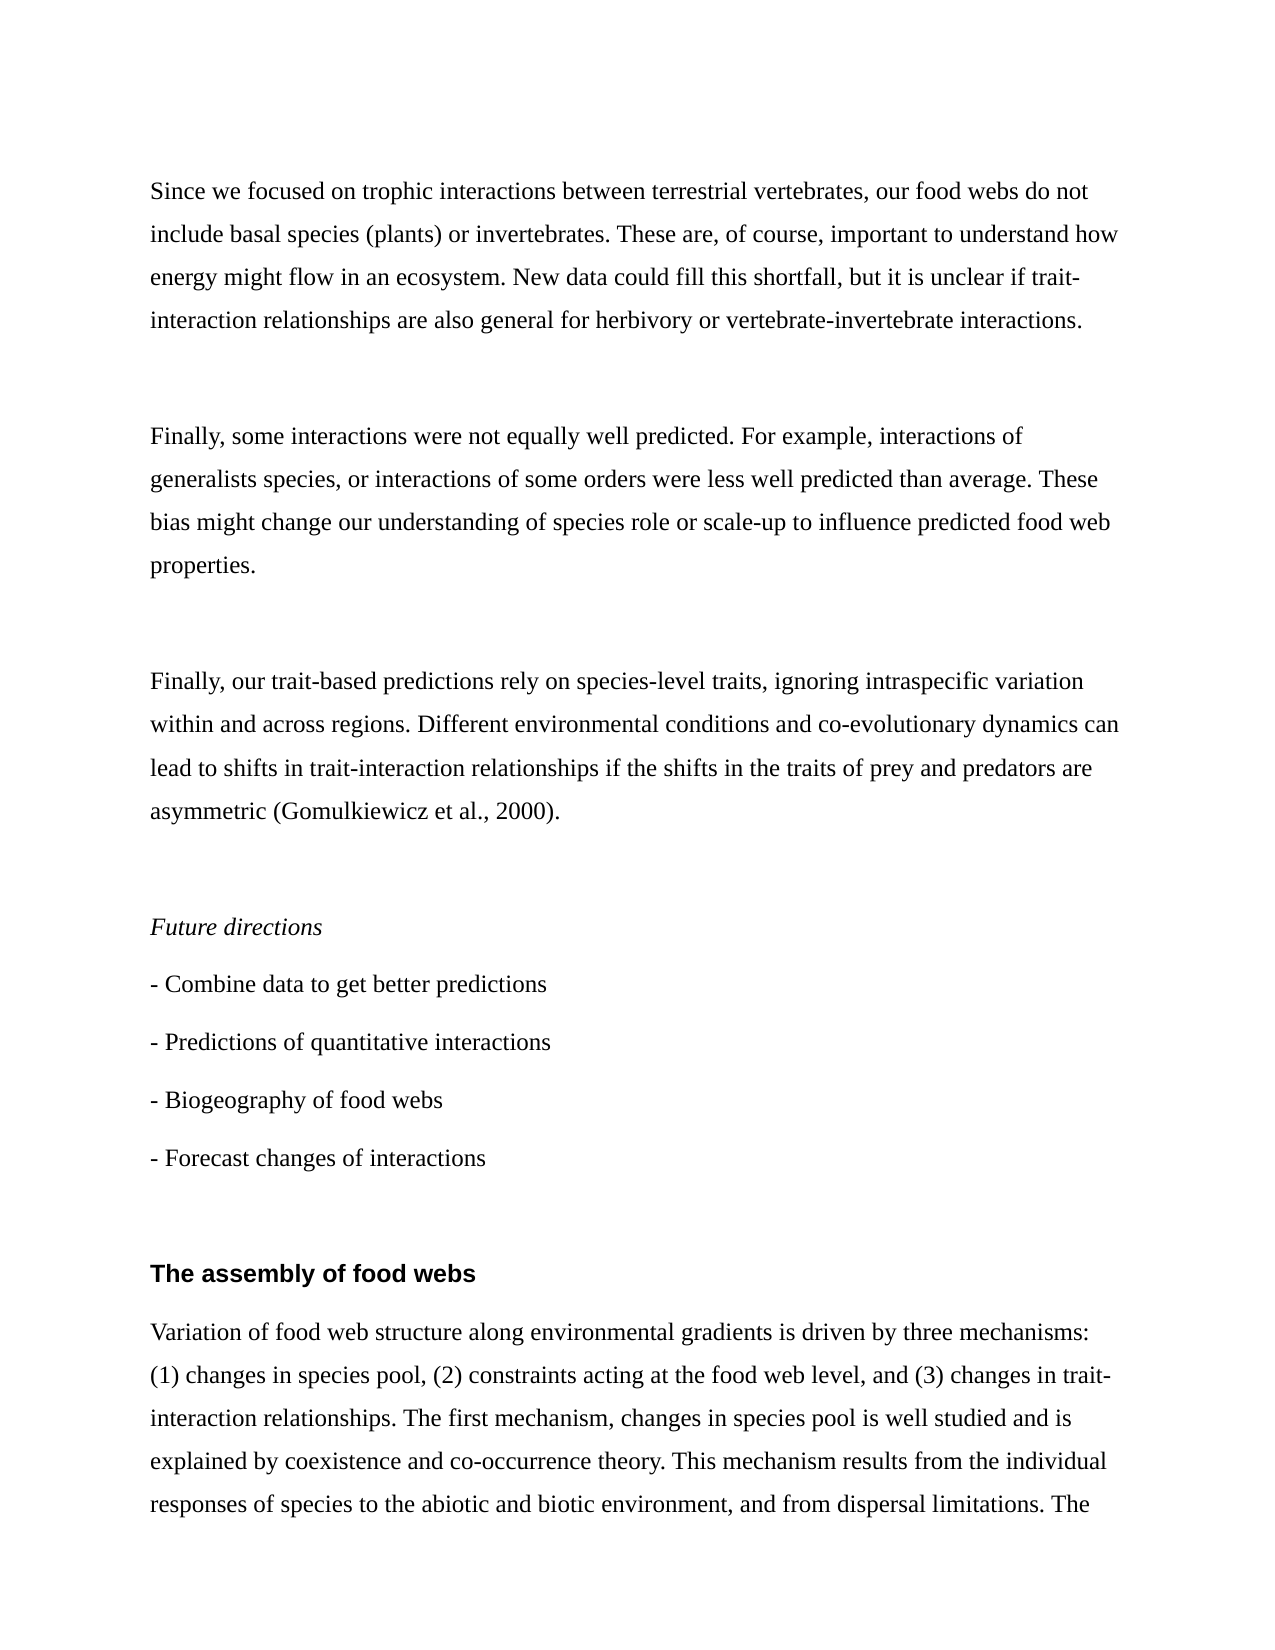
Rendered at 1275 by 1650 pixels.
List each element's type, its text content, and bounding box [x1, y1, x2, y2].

text - Predictions of quantitative interactions [150, 1027, 1125, 1056]
subtitle The assembly of food webs [150, 1259, 1125, 1288]
text Finally, some interactions were not equally well predicted. For example, interactions of generalists species, or interactions of some orders were less well predicted than average. These bias might change our understanding of species role or scale-up to influence predicted food web properties. [150, 421, 1125, 579]
text Finally, our trait-based predictions rely on species-level traits, ignoring intraspecific variation within and across regions. Different environmental conditions and co-evolutionary dynamics can lead to shifts in trait-interaction relationships if the shifts in the traits of prey and predators are asymmetric (Gomulkiewicz et al., 2000). [150, 666, 1125, 824]
text Future directions [150, 912, 1125, 940]
text - Combine data to get better predictions [150, 969, 1125, 998]
text Since we focused on trophic interactions between terrestrial vertebrates, our food webs do not include basal species (plants) or invertebrates. These are, of course, important to understand how energy might flow in an ecosystem. New data could fill this shortfall, but it is unclear if trait-interaction relationships are also general for herbivory or vertebrate-invertebrate interactions. [150, 176, 1125, 334]
text - Forecast changes of interactions [150, 1143, 1125, 1172]
text - Biogeography of food webs [150, 1085, 1125, 1114]
text Variation of food web structure along environmental gradients is driven by three mechanisms: (1) changes in species pool, (2) constraints acting at the food web level, and (3) changes in trait-interaction relationships. The first mechanism, changes in species pool is well studied and is explained by coexistence and co-occurrence theory. This mechanism results from the individual responses of species to the abiotic and biotic environment, and from dispersal limitations. The [150, 1317, 1125, 1518]
